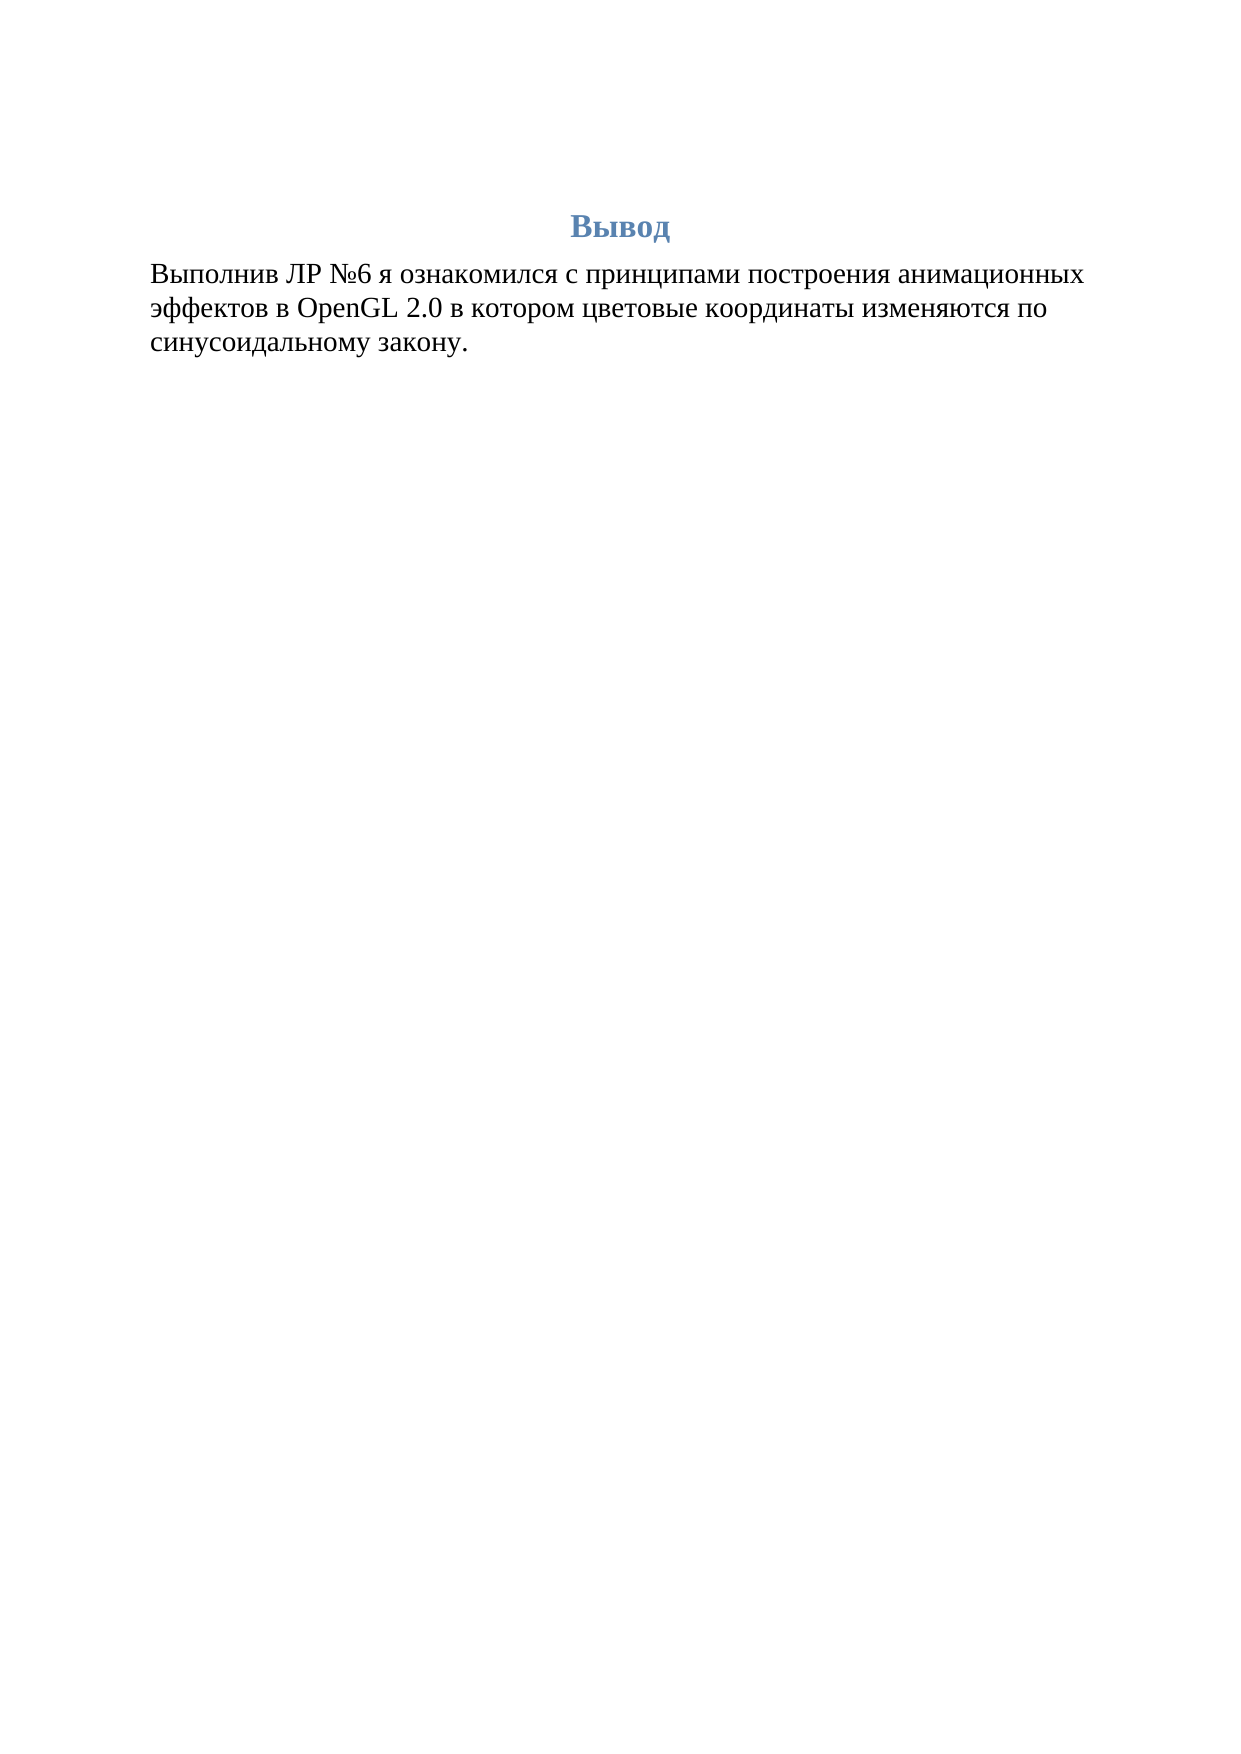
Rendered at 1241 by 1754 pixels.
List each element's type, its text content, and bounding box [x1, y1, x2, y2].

text Выполнив ЛР №6 я ознакомился с принципами построения анимационных эффектов в OpenGL 2.0 в котором цветовые координаты изменяются по синусоидальному закону. [150, 257, 1090, 357]
text Вывод [150, 206, 1090, 244]
